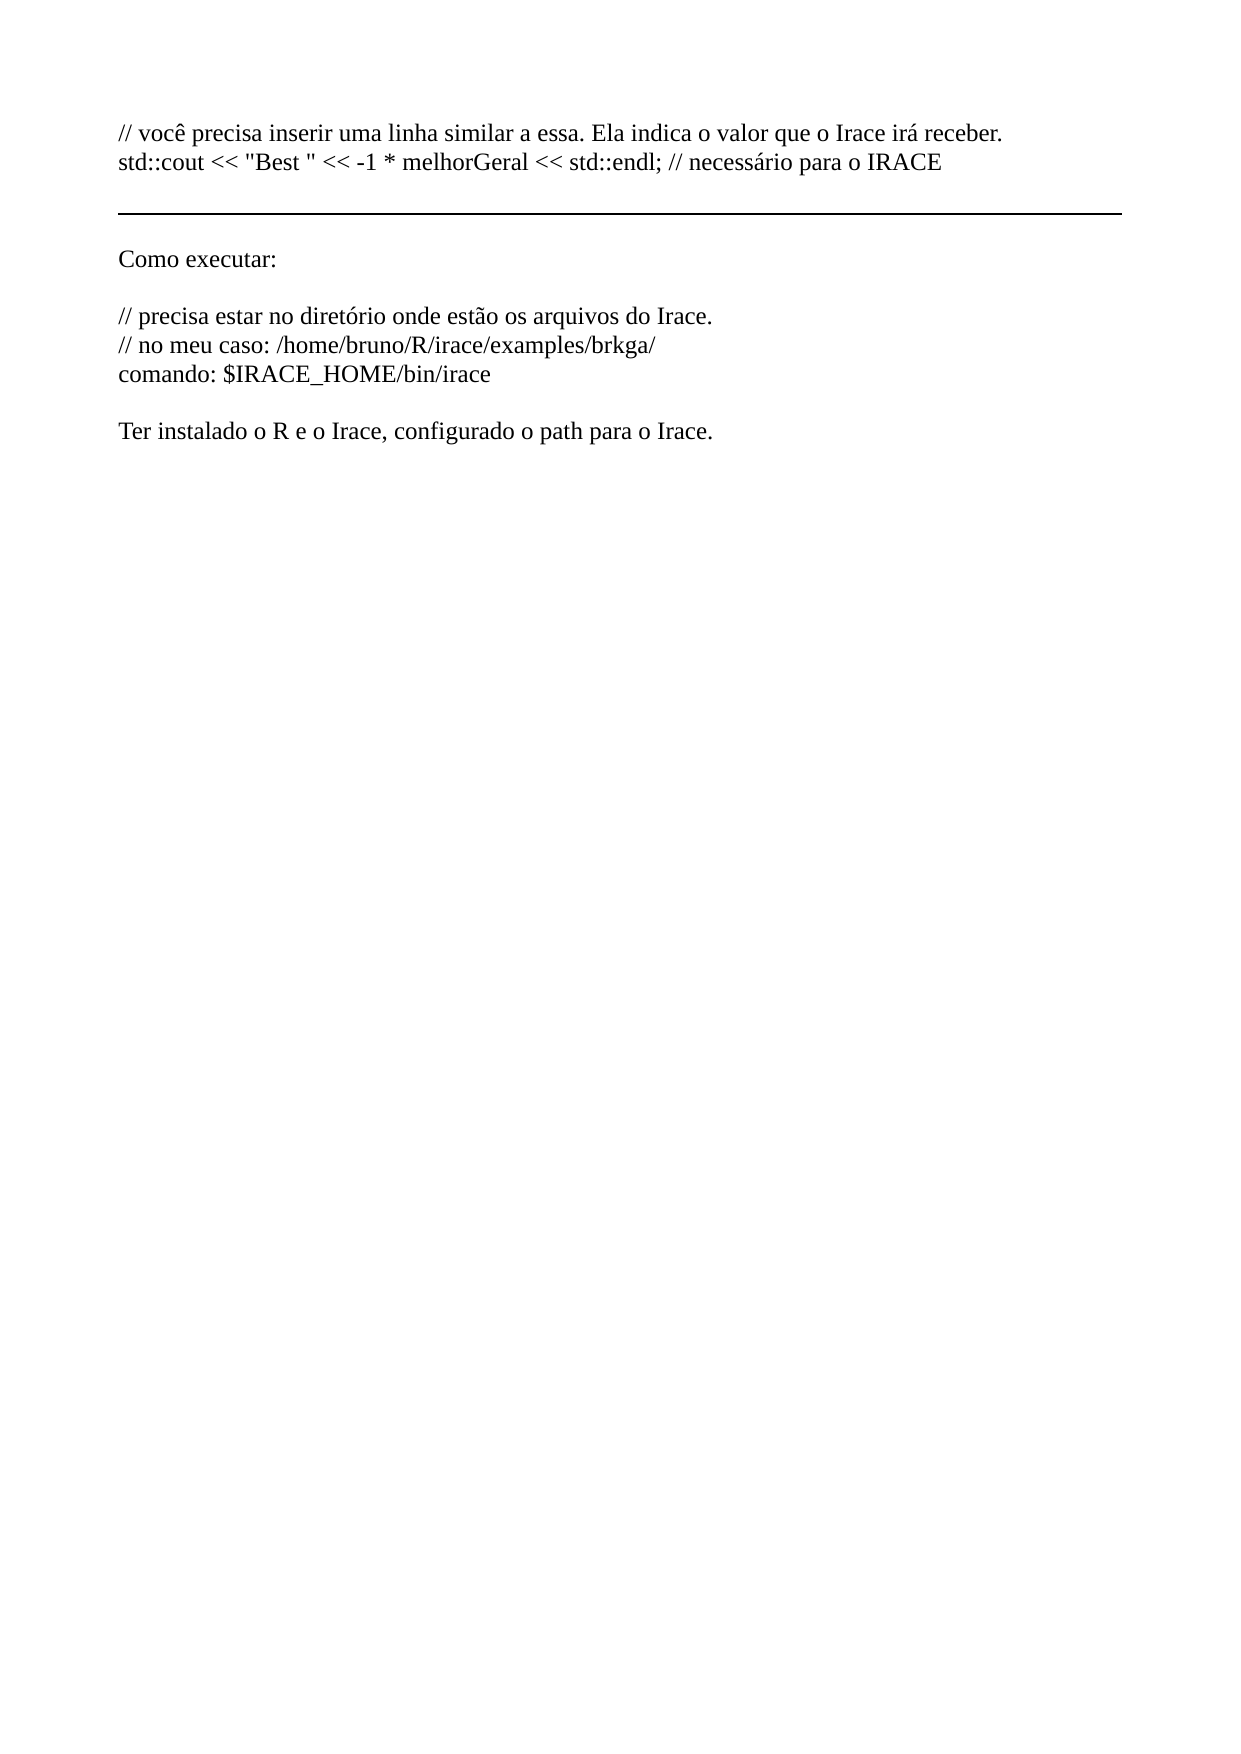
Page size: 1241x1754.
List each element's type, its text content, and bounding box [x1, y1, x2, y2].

text Como executar: [118, 244, 1122, 273]
text std::cout << "Best " << -1 * melhorGeral << std::endl; // necessário para o IRACE [118, 147, 1122, 176]
text // no meu caso: /home/bruno/R/irace/examples/brkga/ [118, 330, 1122, 359]
text Ter instalado o R e o Irace, configurado o path para o Irace. [118, 416, 1122, 445]
text // precisa estar no diretório onde estão os arquivos do Irace. [118, 301, 1122, 330]
text comando: $IRACE_HOME/bin/irace [118, 359, 1122, 388]
text // você precisa inserir uma linha similar a essa. Ela indica o valor que o Irace irá receber. [118, 118, 1122, 147]
